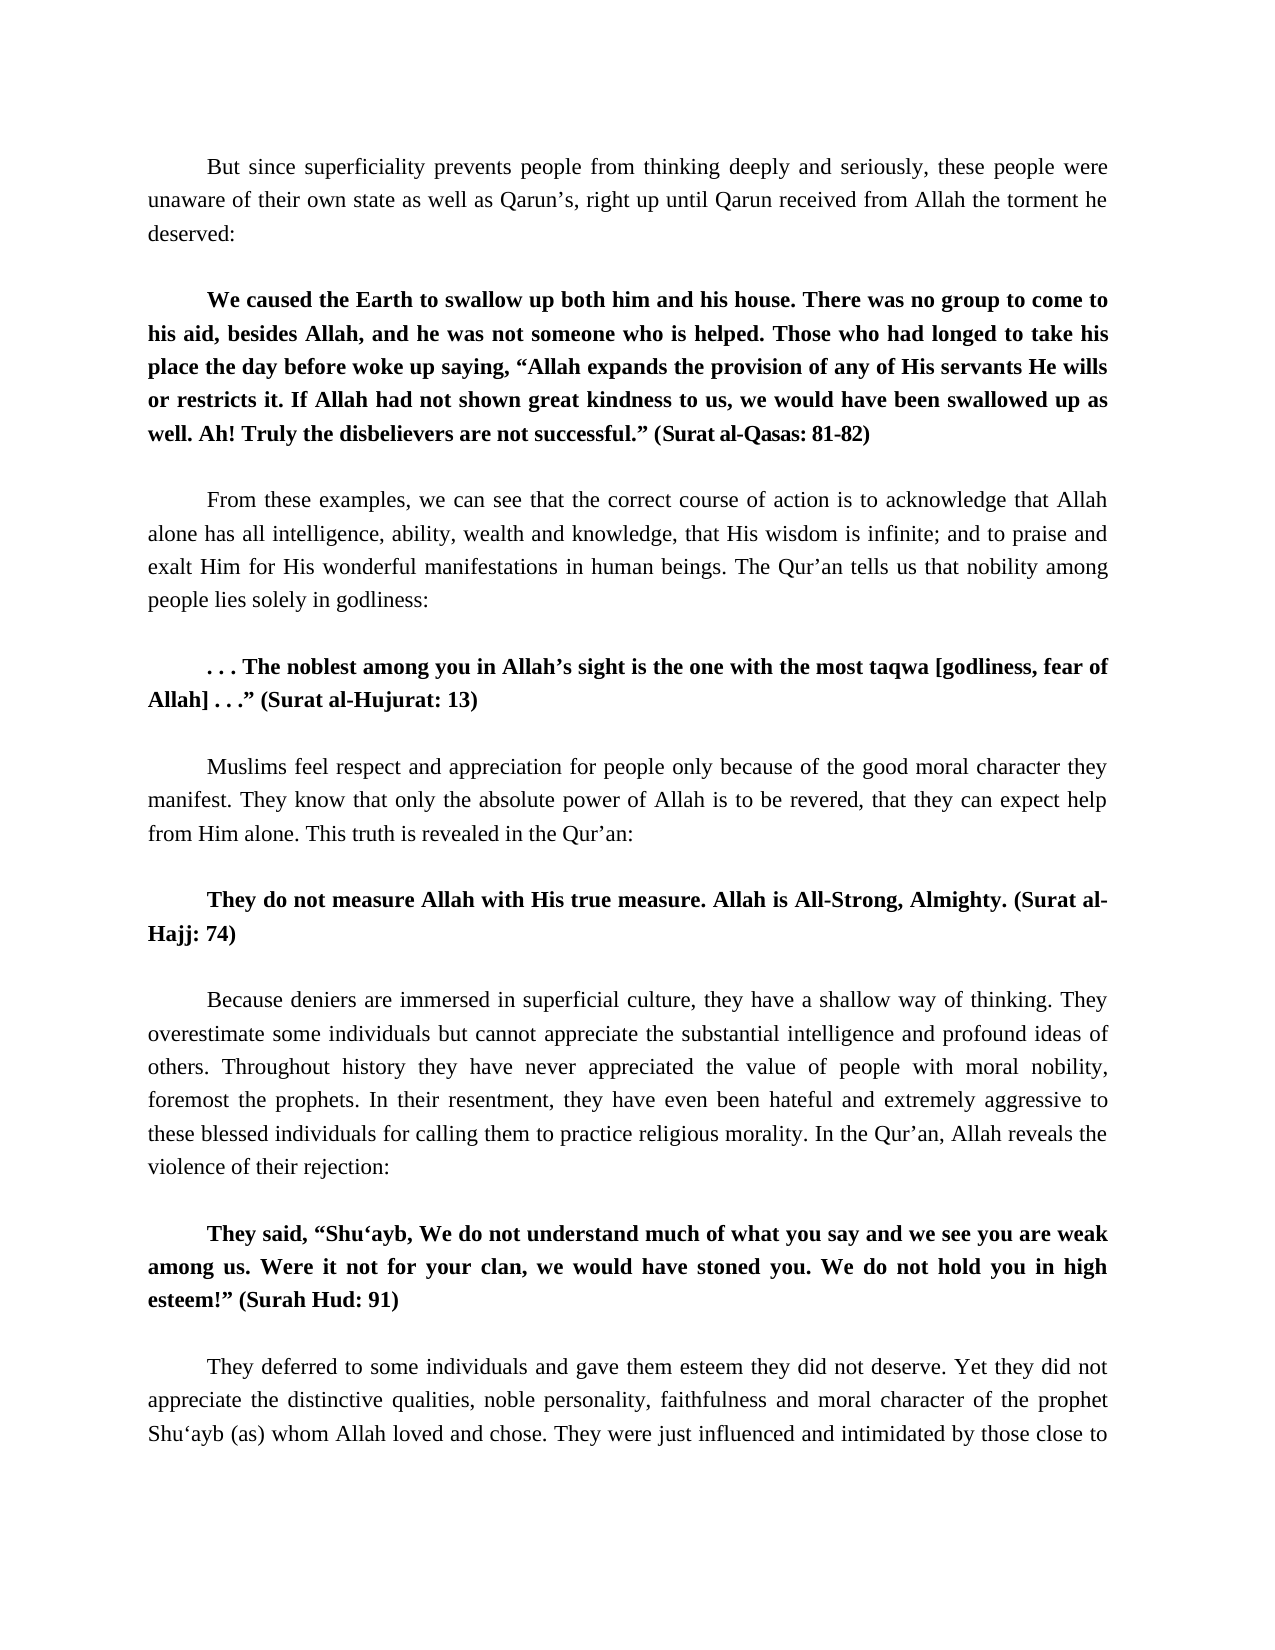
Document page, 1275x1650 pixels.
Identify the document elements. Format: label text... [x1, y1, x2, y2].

text They do not measure Allah with His true measure. Allah is All-Strong, Almighty. (Surat al-Hajj: 74) [148, 881, 1110, 948]
text Muslims feel respect and appreciation for people only because of the good moral character they manifest. They know that only the absolute power of Allah is to be revered, that they can expect help from Him alone. This truth is revealed in the Qur’an: [148, 748, 1110, 848]
text . . . The noblest among you in Allah’s sight is the one with the most taqwa [godliness, fear of Allah] . . .” (Surat al-Hujurat: 13) [148, 648, 1110, 714]
text But since superficiality prevents people from thinking deeply and seriously, these people were unaware of their own state as well as Qarun’s, right up until Qarun received from Allah the torment he deserved: [148, 148, 1110, 248]
text From these examples, we can see that the correct course of action is to acknowledge that Allah alone has all intelligence, ability, wealth and knowledge, that His wisdom is infinite; and to praise and exalt Him for His wonderful manifestations in human beings. The Qur’an tells us that nobility among people lies solely in godliness: [148, 481, 1110, 614]
text They deferred to some individuals and gave them esteem they did not deserve. Yet they did not appreciate the distinctive qualities, noble personality, faithfulness and moral character of the prophet Shu‘ayb (as) whom Allah loved and chose. They were just influenced and intimidated by those close to [148, 1348, 1110, 1448]
text We caused the Earth to swallow up both him and his house. There was no group to come to his aid, besides Allah, and he was not someone who is helped. Those who had longed to take his place the day before woke up saying, “Allah expands the provision of any of His servants He wills or restricts it. If Allah had not shown great kindness to us, we would have been swallowed up as well. Ah! Truly the disbelievers are not successful.” (Surat al-Qasas: 81-82) [148, 281, 1110, 448]
text They said, “Shu‘ayb, We do not understand much of what you say and we see you are weak among us. Were it not for your clan, we would have stoned you. We do not hold you in high esteem!” (Surah Hud: 91) [148, 1214, 1110, 1314]
text Because deniers are immersed in superficial culture, they have a shallow way of thinking. They overestimate some individuals but cannot appreciate the substantial intelligence and profound ideas of others. Throughout history they have never appreciated the value of people with moral nobility, foremost the prophets. In their resentment, they have even been hateful and extremely aggressive to these blessed individuals for calling them to practice religious morality. In the Qur’an, Allah reveals the violence of their rejection: [148, 981, 1110, 1181]
